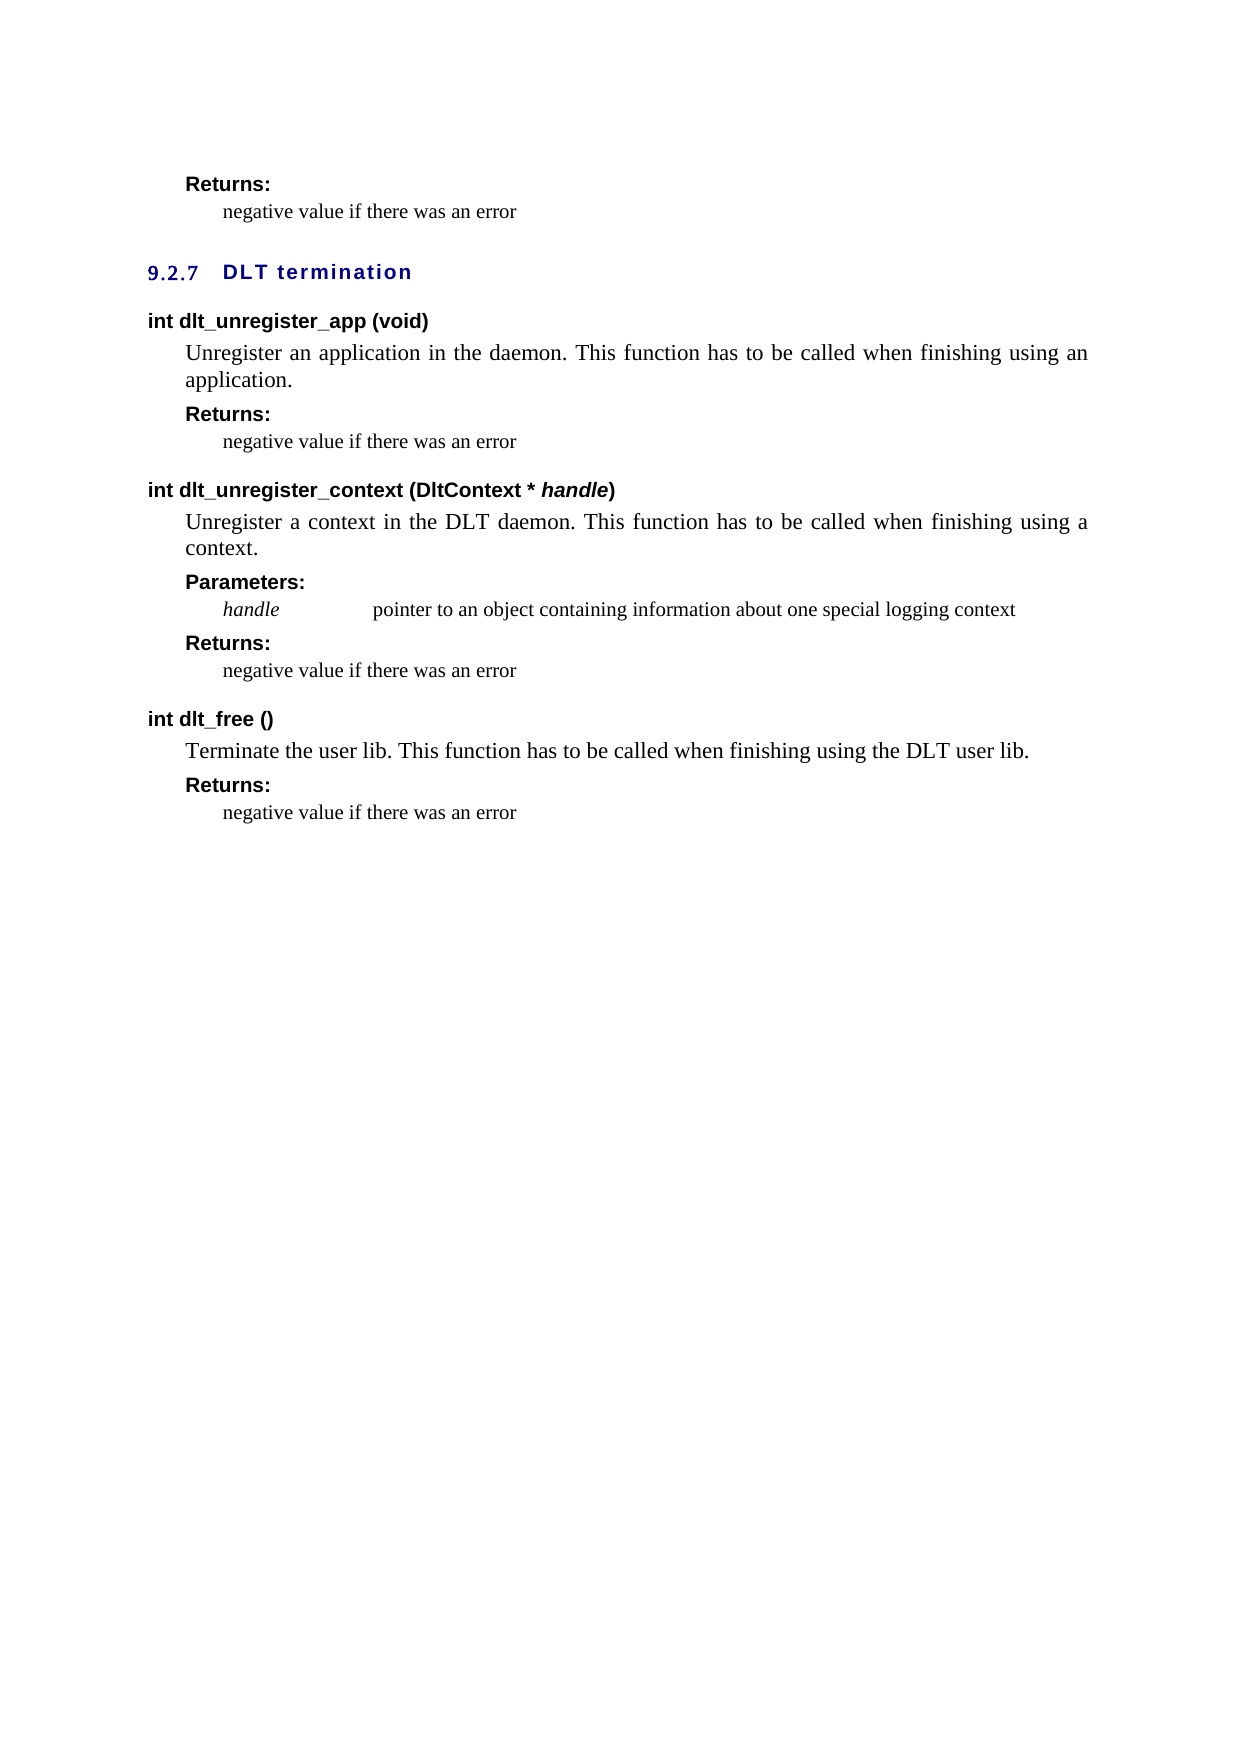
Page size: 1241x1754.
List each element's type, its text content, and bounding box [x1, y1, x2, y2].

text negative value if there was an error [223, 800, 1090, 824]
text handle pointer to an object containing information about one special logging context [223, 597, 1090, 621]
subtitle Returns: [185, 402, 1090, 426]
subtitle Returns: [185, 172, 1090, 196]
text negative value if there was an error [223, 199, 1090, 223]
text negative value if there was an error [223, 429, 1090, 453]
subtitle int dlt_free () [148, 707, 1090, 731]
text Terminate the user lib. This function has to be called when finishing using the DLT user lib. [185, 737, 1090, 763]
subtitle Returns: [185, 631, 1090, 654]
subtitle int dlt_unregister_context (DltContext * handle) [148, 478, 1090, 502]
subtitle DLT termination [148, 260, 1090, 284]
subtitle Returns: [185, 773, 1090, 797]
text Unregister an application in the daemon. This function has to be called when finishing using an application. [185, 339, 1090, 392]
text Unregister a context in the DLT daemon. This function has to be called when finishing using a context. [185, 508, 1090, 561]
subtitle Parameters: [185, 570, 1090, 594]
text negative value if there was an error [223, 658, 1090, 682]
subtitle int dlt_unregister_app (void) [148, 309, 1090, 333]
